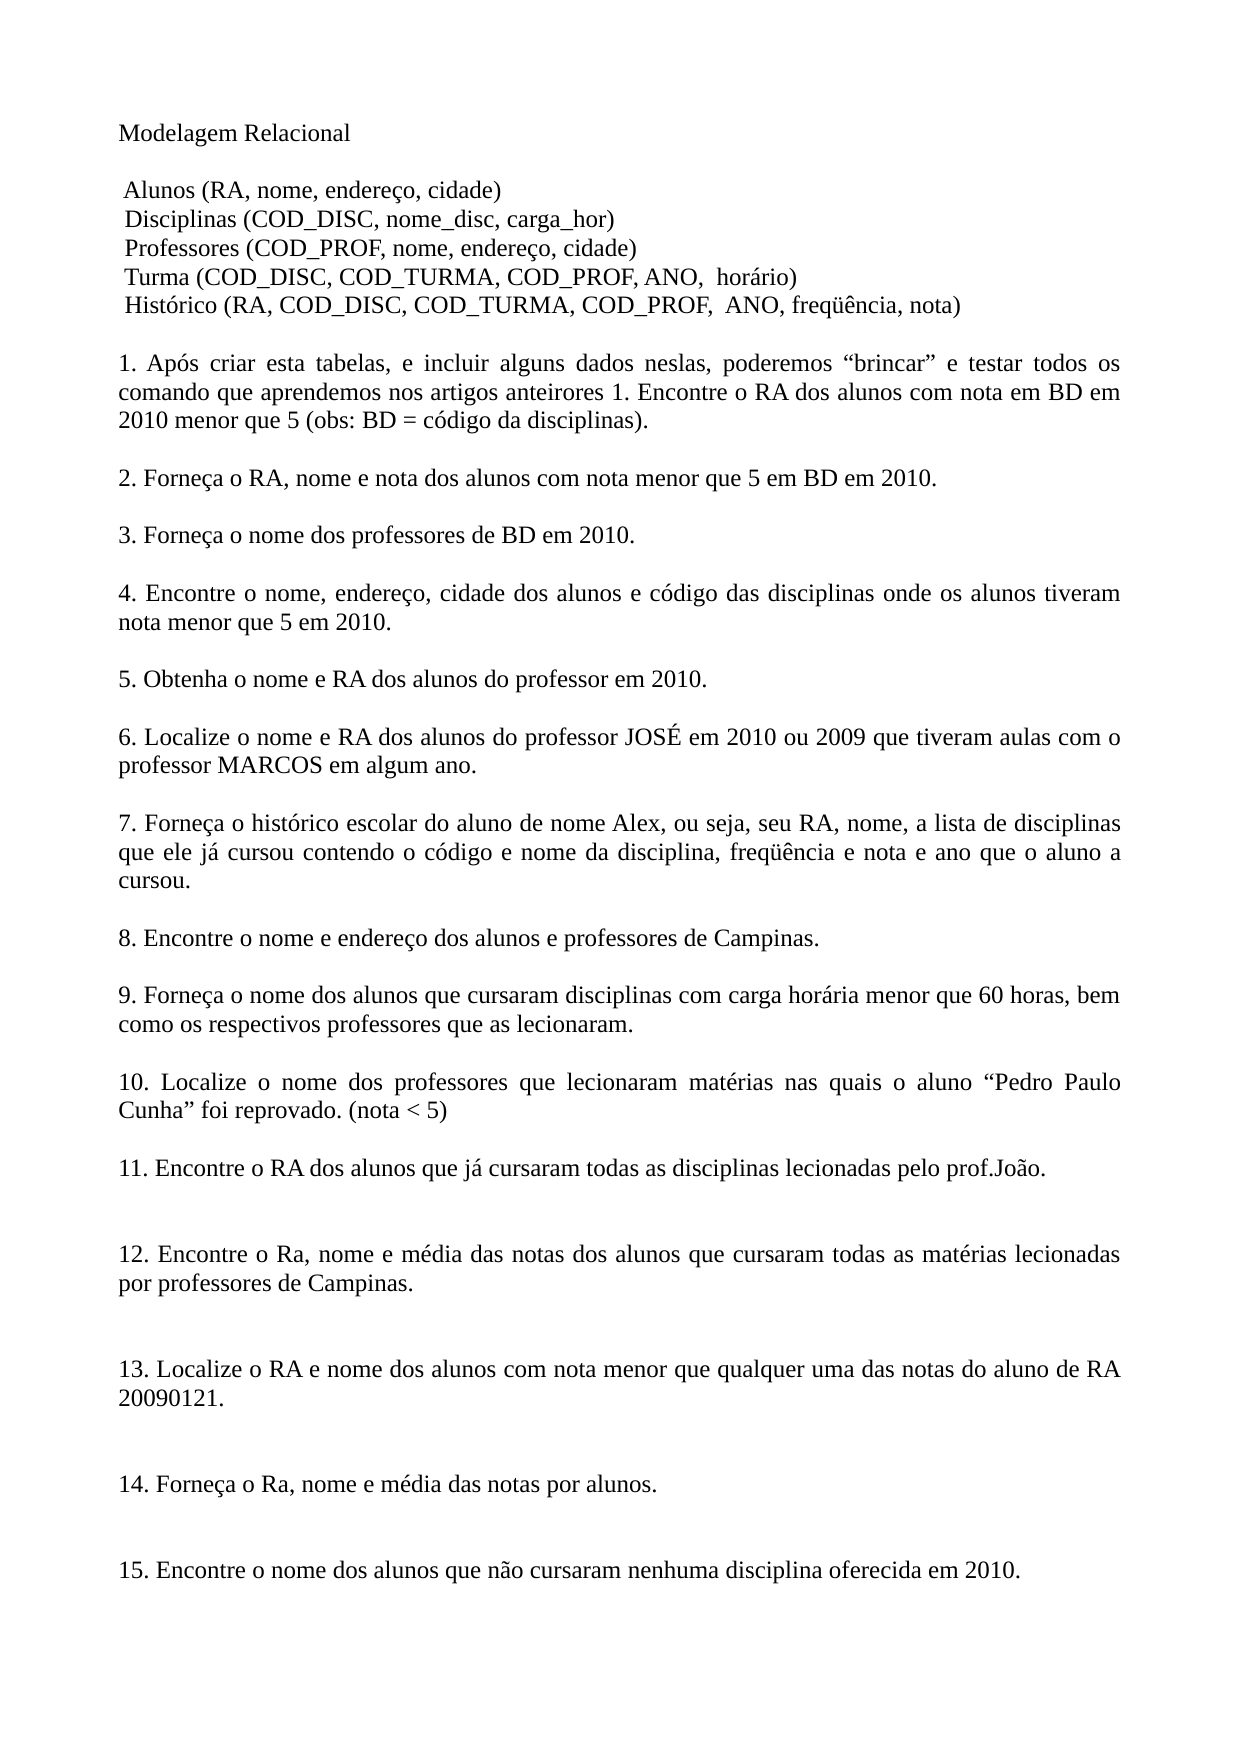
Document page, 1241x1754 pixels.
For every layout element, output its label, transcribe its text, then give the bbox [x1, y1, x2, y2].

text Modelagem Relacional [118, 118, 1122, 147]
text 6. Localize o nome e RA dos alunos do professor JOSÉ em 2010 ou 2009 que tiveram aulas com o professor MARCOS em algum ano. [118, 722, 1122, 779]
text 4. Encontre o nome, endereço, cidade dos alunos e código das disciplinas onde os alunos tiveram nota menor que 5 em 2010. [118, 578, 1122, 636]
text 14. Forneça o Ra, nome e média das notas por alunos. [118, 1469, 1122, 1498]
text 12. Encontre o Ra, nome e média das notas dos alunos que cursaram todas as matérias lecionadas por professores de Campinas. [118, 1239, 1122, 1297]
text 13. Localize o RA e nome dos alunos com nota menor que qualquer uma das notas do aluno de RA 20090121. [118, 1354, 1122, 1412]
text 11. Encontre o RA dos alunos que já cursaram todas as disciplinas lecionadas pelo prof.João. [118, 1153, 1122, 1182]
text Turma (COD_DISC, COD_TURMA, COD_PROF, ANO, horário) [118, 262, 1122, 291]
text Professores (COD_PROF, nome, endereço, cidade) [118, 233, 1122, 262]
text Alunos (RA, nome, endereço, cidade) [118, 176, 1122, 204]
text 15. Encontre o nome dos alunos que não cursaram nenhuma disciplina oferecida em 2010. [118, 1556, 1122, 1584]
text 8. Encontre o nome e endereço dos alunos e professores de Campinas. [118, 923, 1122, 952]
text 3. Forneça o nome dos professores de BD em 2010. [118, 521, 1122, 549]
text 7. Forneça o histórico escolar do aluno de nome Alex, ou seja, seu RA, nome, a lista de disciplinas que ele já cursou contendo o código e nome da disciplina, freqüência e nota e ano que o aluno a cursou. [118, 808, 1122, 894]
text 1. Após criar esta tabelas, e incluir alguns dados neslas, poderemos “brincar” e testar todos os comando que aprendemos nos artigos anteirores 1. Encontre o RA dos alunos com nota em BD em 2010 menor que 5 (obs: BD = código da disciplinas). [118, 348, 1122, 434]
text Histórico (RA, COD_DISC, COD_TURMA, COD_PROF, ANO, freqüência, nota) [118, 291, 1122, 319]
text 5. Obtenha o nome e RA dos alunos do professor em 2010. [118, 664, 1122, 693]
text 10. Localize o nome dos professores que lecionaram matérias nas quais o aluno “Pedro Paulo Cunha” foi reprovado. (nota < 5) [118, 1067, 1122, 1124]
text 9. Forneça o nome dos alunos que cursaram disciplinas com carga horária menor que 60 horas, bem como os respectivos professores que as lecionaram. [118, 981, 1122, 1038]
text 2. Forneça o RA, nome e nota dos alunos com nota menor que 5 em BD em 2010. [118, 463, 1122, 492]
text Disciplinas (COD_DISC, nome_disc, carga_hor) [118, 204, 1122, 233]
